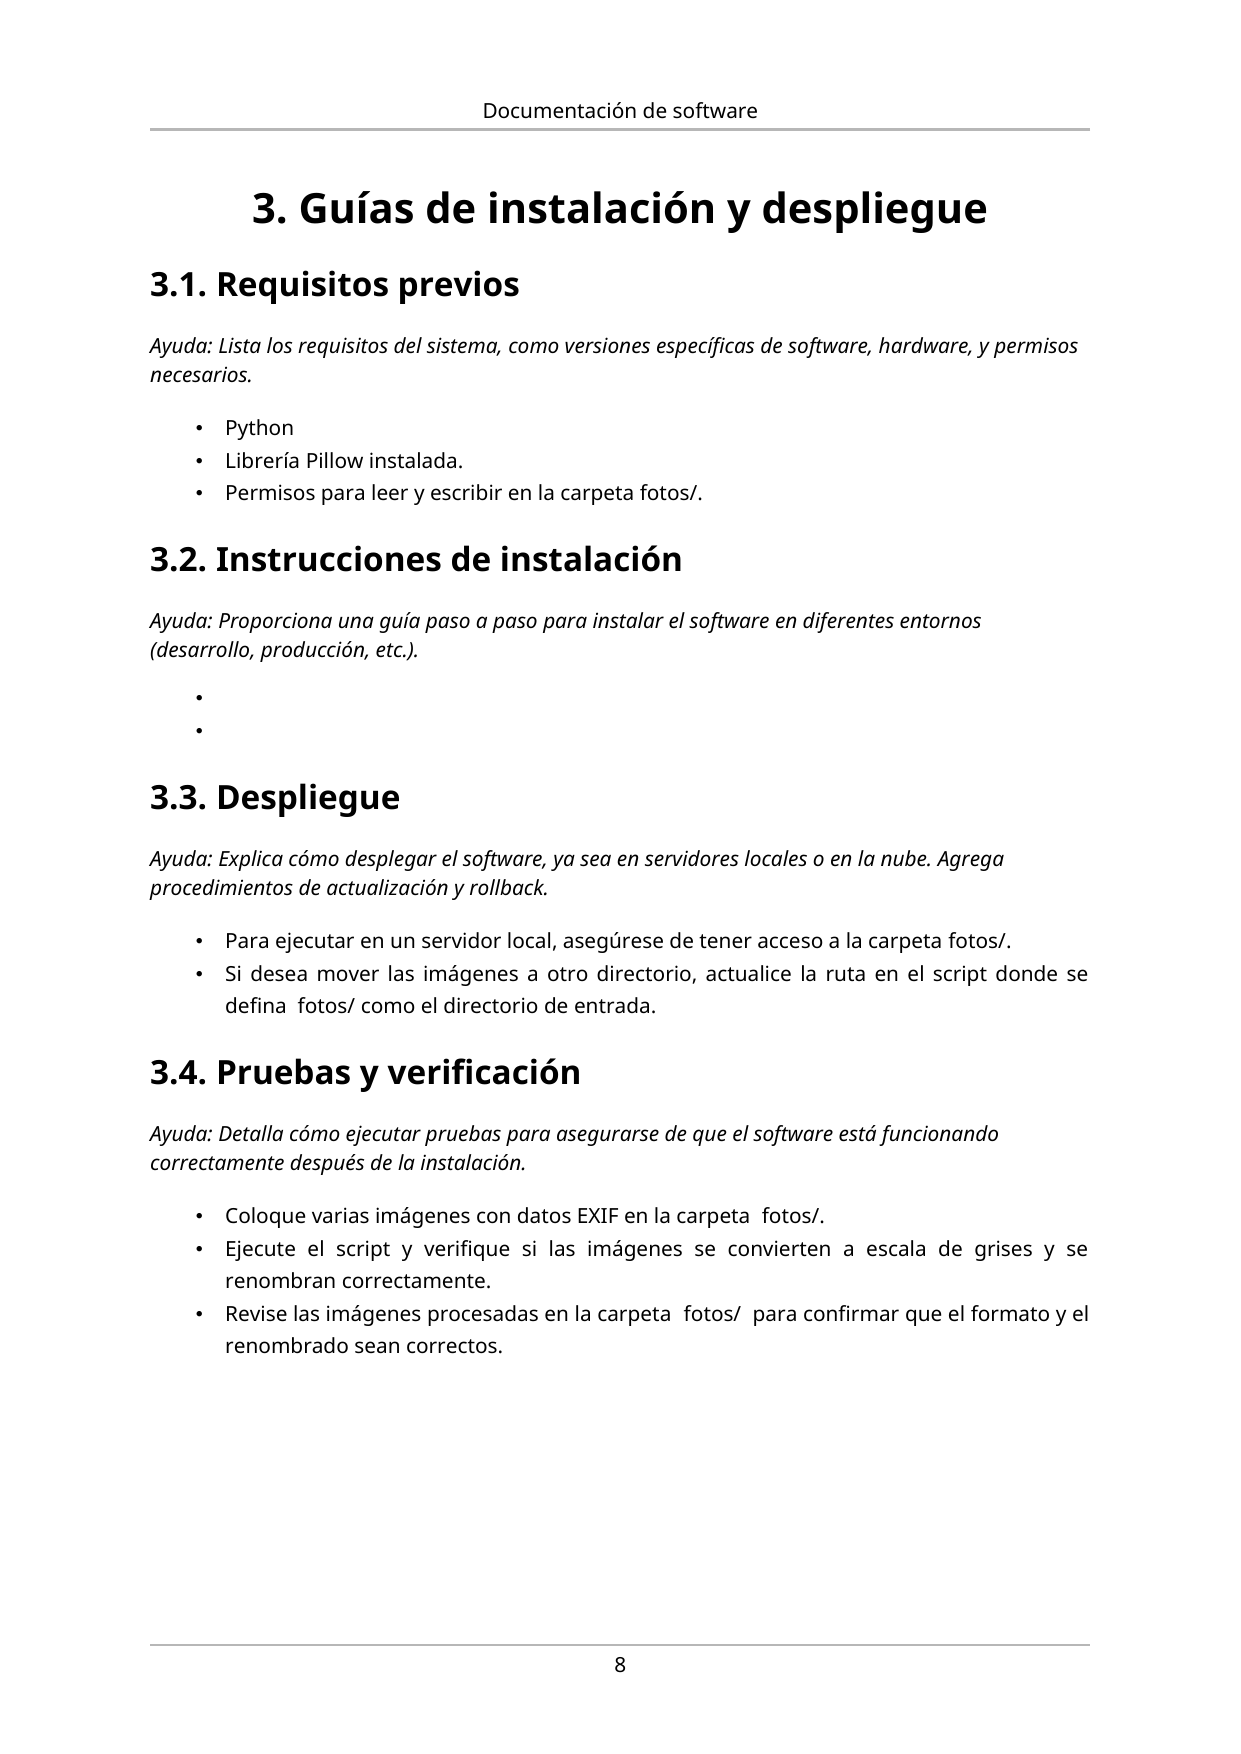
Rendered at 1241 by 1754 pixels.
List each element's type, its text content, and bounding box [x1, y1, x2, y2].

list Permisos para leer y escribir en la carpeta fotos/. [196, 478, 1090, 507]
text Ayuda: Detalla cómo ejecutar pruebas para asegurarse de que el software está funcionando correctamente después de la instalación. [150, 1119, 1090, 1176]
subtitle 3.4. Pruebas y verificación [150, 1049, 1090, 1094]
list Librería Pillow instalada. [196, 446, 1090, 474]
subtitle 3.2. Instrucciones de instalación [150, 536, 1090, 581]
text Ayuda: Proporciona una guía paso a paso para instalar el software en diferentes entornos (desarrollo, producción, etc.). [150, 606, 1090, 663]
text Ayuda: Lista los requisitos del sistema, como versiones específicas de software, hardware, y permisos necesarios. [150, 331, 1090, 388]
text Ayuda: Explica cómo desplegar el software, ya sea en servidores locales o en la nube. Agrega procedimientos de actualización y rollback. [150, 844, 1090, 901]
list Revise las imágenes procesadas en la carpeta fotos/ para confirmar que el formato y el renombrado sean correctos. [196, 1299, 1090, 1360]
subtitle 3.3. Despliegue [150, 774, 1090, 819]
list Python [196, 413, 1090, 442]
list Si desea mover las imágenes a otro directorio, actualice la ruta en el script donde se defina fotos/ como el directorio de entrada. [196, 959, 1090, 1020]
list Ejecute el script y verifique si las imágenes se convierten a escala de grises y se renombran correctamente. [196, 1234, 1090, 1295]
subtitle 3.1. Requisitos previos [150, 261, 1090, 306]
list Coloque varias imágenes con datos EXIF en la carpeta fotos/. [196, 1201, 1090, 1229]
subtitle 3. Guías de instalación y despliegue [150, 179, 1090, 236]
list Para ejecutar en un servidor local, asegúrese de tener acceso a la carpeta fotos/. [196, 926, 1090, 954]
